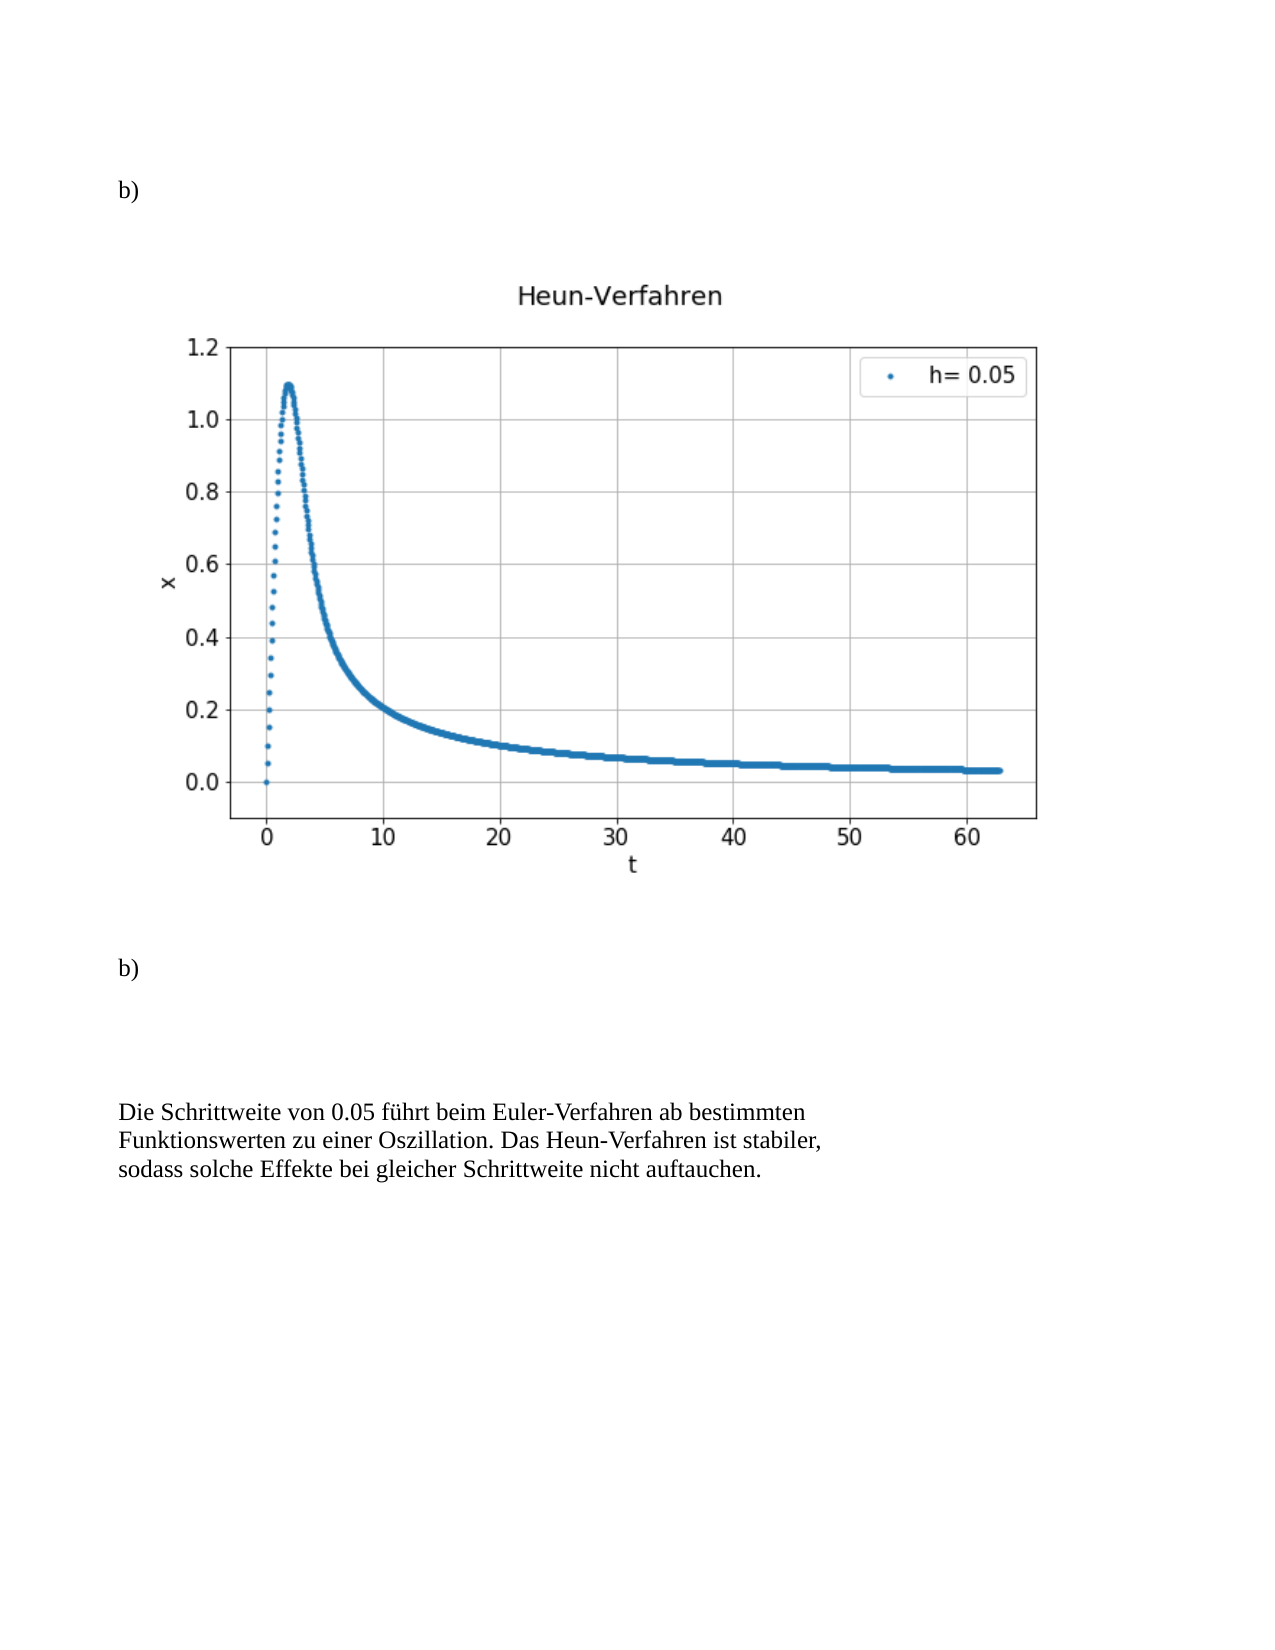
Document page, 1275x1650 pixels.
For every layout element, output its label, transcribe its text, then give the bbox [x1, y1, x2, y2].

text Funktionswerten zu einer Oszillation. Das Heun-Verfahren ist stabiler, [118, 1126, 1157, 1154]
picture [101, 272, 1140, 896]
text sodass solche Effekte bei gleicher Schrittweite nicht auftauchen. [118, 1154, 1157, 1183]
text b) [118, 953, 1157, 982]
text Die Schrittweite von 0.05 führt beim Euler-Verfahren ab bestimmten [118, 1097, 1157, 1126]
text b) [118, 176, 1157, 204]
